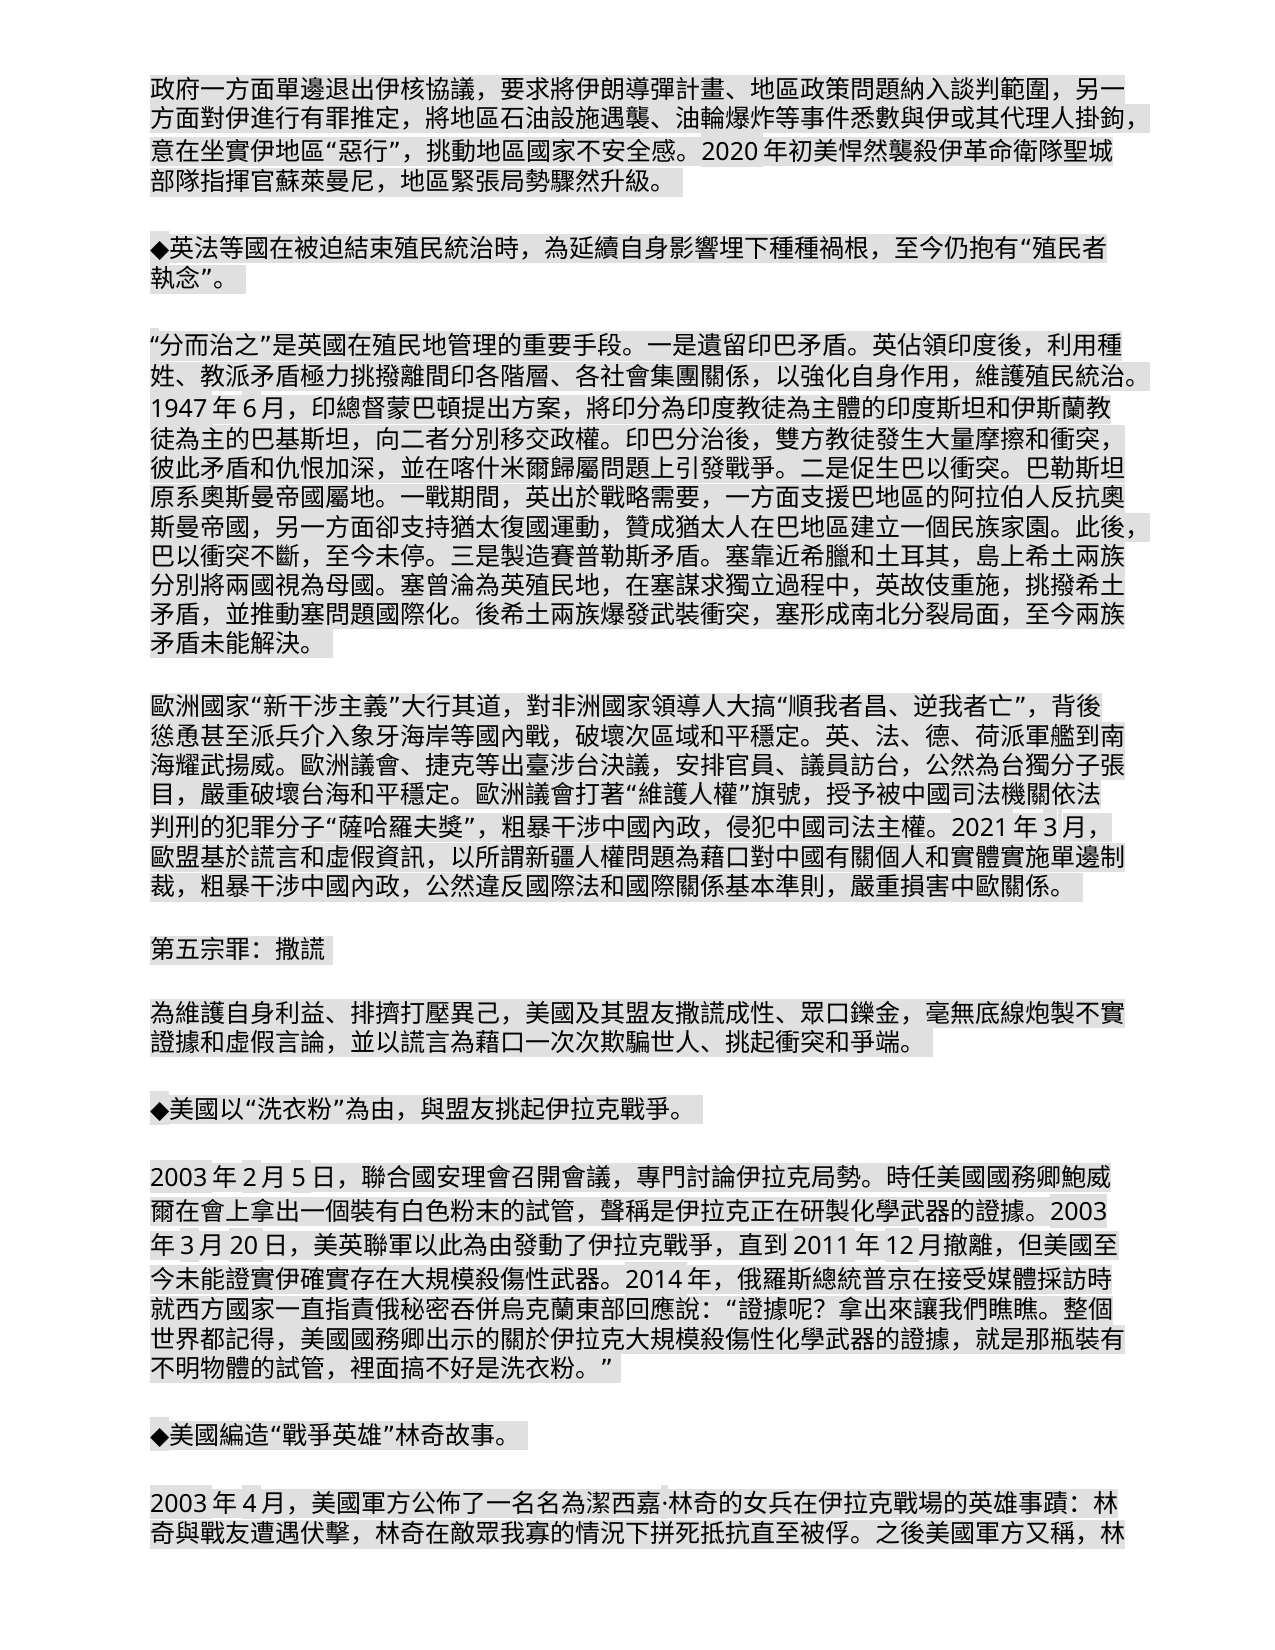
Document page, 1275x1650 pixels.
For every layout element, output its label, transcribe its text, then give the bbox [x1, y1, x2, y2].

text 新華社刊發長文：美國同盟體系“七宗罪” 責任編輯：張菁娟 來源：新華社 2021-08-04 07:52:55 美國同盟體系“七宗罪” 前言 “我們真正的政策，乃是避免與外部世界的任何部分建立永久同盟。”1796年9月，美國首任總統華盛頓在告別演說中這樣告誡美國人。兩個世紀過去，美國卻早已將其“國父”的勸訓拋在腦後。 長期以來，美國同盟體系固守冷戰思維，迷信零和博弈，為一己私利踐踏公理正義、挑起衝突戰禍、實行單邊制裁、收割世界紅利，對以聯合國為核心的國際體系和以國際法為基礎的國際秩序造成嚴重威脅和破壞。美國新政府上臺以來，重新加強對同盟體系的掌控，表面上打著重回多邊主義旗號，實質上是要搞“小圈子”和集團政治，以意識形態站隊、陣營之間選邊來割裂世界，企圖拉幫結夥對中國實施戰略遏制打壓，以集體之名行單邊之實，是不折不扣的偽多邊主義。 美國同盟體系違背歷史潮流，看似耀武揚威、前呼後擁，實則色厲內荏、人心漸失，其暴力、掠奪、侵權、破壞、撒謊、包庇、內訌罪行日益現形，正在一步步墮向“黑幫化”的深淵。特將美國同盟體系“七宗罪”昭告天下，讓霸權主義和強權政治無處遁形，讓和平和正義的陽光照亮世界。 第一宗罪：暴力 自1776年7月4日獨立以來，美國在其240多年歷史中，沒有參與戰爭的時間不足20年。據不完全統計，自1945年二戰結束至2001年，世界上153個地區發生的248次武裝衝突中，由美髮起的為201場，約占81%。其中包括13場海外戰爭，大多有盟國參與。在美國及其盟友的炮火和屠刀下，不計其數的百姓流離失所乃至失去性命，地區國家經濟與社會發展大幅受挫，不少國家至今仍陷於水深火熱之中。 二戰後美國及其盟友發動的戰爭主要包括： ◆朝鮮戰爭。自1950年6月起，美國糾集十幾個國家組成所謂“聯合國軍”武裝干涉朝鮮半島南北雙方之間爆發的內戰。這場戰爭導致300多萬平民死亡，約300萬人成為難民。戰爭期間，美軍在朝鮮北部地方和中國東北部分地區秘密實施細菌戰，以飛機布撒大量帶有鼠疫桿菌、霍亂弧菌、傷寒桿菌等病菌的昆蟲、老鼠、兔子等媒介物，給中朝軍民造成巨大傷害。 ◆越南戰爭。1955至1975年的越南戰爭堪稱二戰後延續時間最長、最殘酷的一場戰爭，造成200萬平民死亡，300多萬難民流離失所。美軍在越投放約2000萬加侖的落葉劑（橙劑），導致40萬越南人死亡、200萬越南人罹患癌症或其他疾病。美軍還在越留下約35萬噸可爆炸的炸彈和地雷，估計仍需300年才能完全清除。 ◆科索沃戰爭。1999年，以美為首的北約軍隊打著“避免人道主義災難”旗號，公然繞過聯合國安理會，對南斯拉夫聯盟共和國進行78天持續轟炸，造成8000多無辜平民傷亡，近100萬人流離失所，200多萬人失去生活來源。北約軍隊大量摧毀南基礎設施，甚至轟炸了中國駐南聯盟大使館。塞爾維亞經濟學家估計，北約對南聯盟進行轟炸造成的經濟損失總額約為296億美元。轟炸造成大量橋樑、公路、鐵路以及25000戶家庭、176處文化古跡、69所學校、19家醫院和20個保健中心受損，150萬兒童無法上學。以美國為首的北約還動用了國際公約禁止的集束炸彈和貧鈾彈，導致當地癌症和白血病發病率激增，嚴重破壞當地乃至全歐生態環境。2000年3月，聯合國駐科索沃維和部隊確認，美軍為摧毀南聯盟的坦克和防禦工事，共發射了31000顆貧鈾彈。在科索沃和梅托希亞地區有100多個投擲點，在塞爾維亞南部北約使用了2噸貧鈾，而在科索沃和梅托希亞則有13噸，共計15噸貧鈾。此外，1999年4月17至18日，北約飛機炸毀了潘切沃的一家化工廠，導致該市上空的致癌物質含量達到正常時期的10600倍。截至2019年5月，366個參與北約軍事行動的義大利士兵患癌症死亡，7500人深受病痛折磨。 ◆阿富汗戰爭。2001年10月，美北約以打擊“基地”組織和塔利班為名入侵阿富汗。20年來，美軍事行動造成10多萬阿平民傷亡，約1100萬人淪為難民。2019年，阿富汗總統阿什拉夫·加尼表示，自2014年以來已經有4.5萬名阿安全部隊士兵被殺。2019年聯合國報告顯示，有3.2萬阿平民死于這場戰爭，而美國布朗大學沃森國際和公共事務研究所稱，抵抗武裝的死亡人數為4.2萬。根據喀布爾大學學者的評估，阿富汗戰爭平均每天造成約6000萬美元經濟損失、約250人傷亡。2020年，國際刑事法院首席檢察官表示，有證據顯示，近百名阿富汗囚犯在審訊過程中遭到折磨、虐待甚至強姦，美軍部隊和美國中央情報局可能因在阿富汗虐囚而犯下戰爭罪行。2020年11月，澳大利亞軍方公佈該國駐阿富汗部隊調查報告，證實澳軍人涉嫌在阿富汗參與殺害囚犯和平民事件。2021年4月14日，美國總統拜登宣佈，不讓恐怖分子在阿富汗獲得安全庇護的任務“早已結束”，所有美國軍隊將在9月11日之前從該國撤離。美軍倉皇撤離阿富汗，留下暴恐猖獗、千瘡百孔的爛攤子。美國《紐約時報》獲取的一份機密情報評估顯示，在國際部隊撤離後的兩至三年內，阿富汗可能會在很大程度上落入塔利班的控制之下。事實上，在美撤軍的短短2個月內，塔利班完全控制區域已翻倍，超過阿富汗政府。 ◆伊拉克戰爭。2003年3月，美國不顧國際社會普遍反對，聯合英國等以莫須有罪名侵入伊拉克，導致約20萬至25萬平民死亡，其中美軍直接致死超過1.6萬人。時至今日，伊仍有約2500萬枚地雷和其他爆炸遺留物需清除。根據公開統計，在伊拉克境內爆炸的貧鈾彈累計超過3400噸，平均每平方公里有將近8公斤鈾化合物遺存。2008年，聯合國大會就禁止在平民區使用貧鈾彈進行表決，有141個國家支持，美國、英國、法國和以色列投了反對票。此外，美軍、英軍還嚴重違反國際人道主義原則，製造多起虐待戰俘事件。美國哥倫比亞廣播公司曾公佈的一組照片顯示，伊戰結束後，美軍憲兵曾殘酷虐待伊拉克戰俘，如勒令他們全身赤裸進行人體堆疊，或將戰俘蒙上頭後手上連通電線站在箱子上。2019年11月，伊拉克歷史控訴調查組（IHAT）和“諾斯莫爾行動”調查人員透露，相關調查於2017年被英政府叫停，英政府和軍隊掩蓋了士兵在阿富汗與伊拉克殺害平民的戰爭罪可信證據。 美國和其盟友發動的多次侵略戰爭，給受害國造成大量平民傷亡和財產損失，帶來一系列社會問題。2021年3月，美國反戰組織“粉色代碼”發佈報告表示，過去20年，美國及其盟國持續不斷轟炸他國，平均每天投下40多枚炸彈和導彈。2001年以來，美國及其盟國在他國共投下32.6萬枚炸彈和導彈，集中在中東等地區，伊拉克、利比亞、敘利亞、阿富汗和葉門是受襲最嚴重的國家。 ◆美國不斷向其盟友輸送武器，導致地區戰亂不斷。 2017年後，美國把加大對盟國出售先進武器裝備作為控制和鞏固同盟關係的重要手段，時任總統特朗普頻頻通過與各國領導人的會晤推銷美制武器。此外，美國防務承包商可以直接向外國政府出售軍用無人機，而無需經過美國國防部的審批。2018年美國的武器出口額為1923億美元，較上一年度增加13%。2020年，美國軍售占全球軍售比重超過85%，其中近一半流向中東。2021年3月，瑞典斯德哥爾摩國際和平研究所證實，美國一直是世界上最大的武器出口國，美國近5年的出口量占全球武器出口總量的三分之一以上。中東國家軍購規模占世界總額的三分之一，其中近七成來自美、英、法，美超過一半的軍售銷往中東。 ◆美國盟友長期參與美海外軍事行動，共謀實施暴力。 澳大利亞是唯一參與美國二戰以來所有主要海外軍事行動的盟友，包括朝鮮戰爭、越南戰爭、科索沃戰爭、伊拉克戰爭、阿富汗戰爭、敘利亞戰爭等。2020年11月，澳國防軍公佈調查報告，證實澳軍士兵涉嫌虐殺39名阿富汗平民，其中包括兒童，引發國際社會震動和輿論廣泛批評。近期，澳內政部秘書長佩蘇略針對中美在臺灣問題上的緊張局勢揚言稱，自由國家再次聽到“戰鼓敲響”，蓄意煽動對立，渲染戰爭威脅。 美國在中東設有多個軍事基地，超過7萬美軍在該地區長期駐紮，並部署航母戰鬥群、隱形戰機、戰略核潛艇等先進軍事裝備，不時派遠端戰略轟炸機巡航，長期派航母在中東海域遊弋，耀武揚威，時刻保持對該地區的戰略威懾。美打著反恐旗號，使用武力干涉他國內政，甚至暴力推翻主權國家合法政府。美出動無人機定點清除伊朗伊斯蘭革命衛隊“聖城旅”指揮官蘇萊曼尼；近年來伊朗數名核科學家被刺殺，背後都有美以共謀的影子；美縱容以色列對敘利亞、黎巴嫩等國發動空襲，嚴重侵犯有關國家主權；美默許土耳其入侵敘利亞，對土借反恐之名打擊敘境內庫爾德武裝、入侵敘北部地方聽之任之。利比亞戰爭中，美、英、法、加拿大等國以執行聯合國安理會禁飛決議為由聯合實行武力干涉，實際目的是支援利反對派推翻卡紮菲政權。2001年發動所謂“反恐戰爭”至今，美及其盟友在地區至少造成48萬人死亡，其中大半是無辜平民。 ◆美國槍支暴力問題叢生。 2021年4月3日《紐約時報》報導，自1975年以來已有超過150萬美國人死於與槍支相關的自殺、謀殺與意外，超過美自內戰以來所有戰爭導致死亡人數之和。美“槍支暴力檔案室”發佈的資料顯示，2020年美共有超過4萬人死於槍擊，創下歷史最高記錄；全美共發生592起大規模槍擊事件，平均每天超過1.6起。2021年6月14日《華盛頓郵報》報導，僅2021年1月至5月，美已有8100多人死於槍擊事件，每天約有54人，這比前6年同期平均死亡人數多出14人。 與此同時，美槍支氾濫，控槍措施停滯不前。美兩黨在槍支管控上分歧嚴重，控槍法案難以在國會通過，1994年以來基本上沒有通過有任何實際意義的控槍法案。 ◆美國及其盟國國內員警暴力等事件不止，暴力執法造成大量傷亡。 法國“黃馬甲”運動期間，員警過度使用化學噴霧、催淚瓦斯、橡皮子彈等鎮暴手段。近期英北愛爾蘭等地示威活動中，員警暴力執法也造成多起受傷流血事件，激起民憤。 2021年2月26日，在聯合國人權理事會第46屆會議期間，多位聯合國人權問題特別報告員以及專家發表聯合聲明，呼籲美國政府採取廣泛的改革措施，制止員警暴力行為，並大力解決系統性種族主義和種族歧視問題。特別機制專家對美法律和政策允許執法人員在“合理”情況下使用致命武力表示關切，敦促美解決日益嚴重的警務“軍事化”問題。4月21日，聯合國人權高專巴切萊特就佛洛德案表示，對侵犯人權的執法官員有罪不罰現象必須終止；必須採取有力措施，防止發生更多任意殺戮行為。 第二宗罪：掠奪 西方國家的發達史，一定程度上是一個少數人在全世界對絕大多數人剝削掠奪的歷史。美國同盟體系仰仗軍事武力、經濟地位和制裁大棒，威逼利誘他國放棄正當權益、任其宰割，以赤裸裸方式實現對資源和財富的掠奪。 ◆美國及其盟友通過戰爭等手段掠奪海灣國家石油、糧食等資源。 2003年3月20日，美英聯軍在未經聯合國安理會授權的情況下向伊拉克發起軍事行動。美提出一系列開戰理由，包括薩達姆政府嚴重侵犯人權、伊拉克可能擁有核武器或其他大規模殺傷性武器等。2021年4月，美副總統哈裡斯在參加有關就業和基建政策活動時，親口承認“數年來和數代人以來的戰爭是為了爭奪石油而打響的”。2003年發動伊戰前夕，時任英外交大臣斯特勞證實，增進英和全球能源供應安全是英戰略利益所在。2016年7月，曾參與對伊戰爭決策的英前副首相普萊斯考特發表文章稱，自20世紀50年代起，確保以優惠條件獲得波斯灣石油產品一直是英利益所在。伊拉克前副總理塔里克·阿齊茲曾表示，針對伊拉克的威脅純粹是為了石油，美國的政策就是要奪走海灣國家的石油。英國BBC報導，布希政府在“9·11”之前就制定了控制伊拉克石油計畫的檔。英國智庫新經濟基金會前任政策主管希姆斯稱，過去的一個世紀，美國和英國在尋求控制超過它們份額的石油儲備時在全球各地留下了衝突、社會動盪和環境破壞的惡果。 2021年3月20日，敘利亞石油和礦產資源部長巴薩姆·圖馬在接受敘國家電視臺採訪時稱，美國及其盟友如同海盜一般，覬覦著敘的石油財富。美國目前控制著敘東北部90%的原油資源，美軍及其盟友對當地的佔領，導致該國石油產業的總損失超過920億美元。俄羅斯國防部長紹伊古訪問義大利時曾指出，美國正通過掠奪屬於敘利亞人民的石油資源來養肥本國石油生產商和軍火商。俄羅斯專家伊戈爾·尤什科夫表示，美國之所以不願從敘北部撤離就是為掠奪敘石油資源。他們利用武裝部隊保衛石油走私，並報復任何阻止走私的行動。 以美國為首的聯軍還多次走私、燒毀敘利亞小麥。2020年5月，美軍在敘東北地區哈塞克省南部的沙達迪村莊用阿帕奇武裝直升機投放燃燒彈，將當地小麥作物化成灰燼，造成14名敘普通民眾死亡，損失近5000萬美元。 據敘利亞阿拉伯通訊社2021年6月9日的報導，有20輛美軍佔領部隊的卡車在敘利亞滿載著偷來的小麥向伊拉克北部行進，美軍佔領部隊與敘利亞當地民兵組織勾結，每天都在竊取和掠奪敘利亞的石油和糧食，隨後銷售換取資金。6月16日，該通訊社報導，美軍佔領部隊又從敘利亞偷竊小麥，以美國為首的聯軍還在敘利亞代爾祖爾省東部綁架多名平民。 敘利亞曾經是糧食出口國，連年戰亂讓它如今面臨“糧荒”，需要進口才能滿足內需。 ◆美國推行美元霸權，不斷通過非常規貨幣政策掠奪其他國家資產。 1944年7月，佈雷頓森林體系成立，美元成為國際貨幣，美成為世界貨幣霸主。1971年8月美元與黃金脫鉤，但其後美通過OPEC綁定石油美元，維持美元霸權地位。長期以來，美根據自己的經濟週期，在“開閘放水”和“關閘斷流”間反復切換，持續推高並引爆新興市場和發展中國家金融風險，在美元大進大出過程中洗劫各國外匯儲備，掠奪優質資產，攫取巨額利潤，剪全世界的“羊毛”。新冠疫情暴發以來，為挽救美經濟和股市，美聯儲開啟無限量化寬鬆，進入大舉購債模式，短短幾月內資產負債表擴張了65%，總額最高達到7.22萬億美元，基礎貨幣一下子多冒出來3萬億美元。這些增發的大量美元流動到世界各地，給全球經濟金融市場帶來巨大衝擊，造成大宗初級商品甚至糧食價格大幅上漲，導致其他國家特別是發展中國家經濟被迫承受疫情後二次打擊、更加脆弱不堪。 歐元誕生後，在世界貿易結算中比重不斷上升，不時遭美打壓。美還把控全球美元結算清算體系，並利用該體系阻斷被美制裁的國家、企業、個人進行國際結算清算，對被制裁者進行致命打擊。目前，美仍依靠美元在儲備貨幣和全球結算清算體系中享有霸權地位。 ◆美國及其盟友軍事化掠奪導致非洲難民數量激增，並通過礦產資源開發侵佔非洲利益。 2018年6月18日，伊朗學者娜紮甯·阿爾馬尼安在西班牙電子報刊《公眾報》撰文《“阿奎裡厄斯”號難民船和對非洲掠奪軍事化的五個證明》的文章稱，自1991年（蘇聯解體）以來，美國領導的多場戰爭迫使近5600萬人不得不離開他們在中東和非洲的家園，目前的難民潮與北約對非洲進行的新軍事化掠奪直接相關。美國大西洋理事會的非洲問題分析師彼得·法姆認為，佔有非洲儲量豐富的油氣資源和其他戰略資源，並確保不讓有利害關係的協力廠商，如中國、印度、日本、俄羅斯等，對非洲資源獲得壟斷或優惠待遇，是北約實施非洲軍事化的目標之一。2021年9月，坦尚尼亞《每日新聞》報專欄作家尼奧卡發表題為《誰在坐享我們的礦產資源？》的文章，談及歷史上西方帝國主義國家對非洲資源的大肆掠奪，而這種現象至今仍在繼續。納米比亞前總統努喬馬認為，非洲完全不可能過濾掉礦業領域中的帝國主義因素，因為這個領域一直由西方國家掌控。 ◆英國佔有大量海外領地，維繫非法殖民政府。 英國自16世紀起不斷侵佔海外殖民地，至20世紀20年代達到高峰，當時英擁有世界上超過四分之一的土地，號稱“日不落”帝國。英國學者指出，“英國強大的時候領土增加了111倍，它從殖民地收集的文物也增加了100倍”。目前，英仍有14塊遠離本土的海外領地，總面積173萬平方公里、總人口26萬。其中，英拒不歸還查戈斯群島引發較大爭議。查島位於印度洋，是模里西斯原有領土，1810年被英佔領。1965年，作為毛獲得獨立的附加條件，查島從毛領土分離出去成為“英屬印度洋領地”，英“承諾”適時將查島歸還毛政府。但之後英不僅未予歸還，還用盡各種非人道手段驅逐群島上數以千計的原住民，支持美在島上興建軍事基地。2019年2月，國際法院作出諮詢意見，明確指出英佔據查島是非法行為，英有義務儘快終止對查島行政管轄。5月，聯大以116票贊成、6票反對通過確認英對查島統治是非法行為，並要求英在6個月內將查島歸還給模里西斯的決議。但英迄今未履行該決議，公然踐踏國際法治。毛總理賈格納特指責稱，英不能一邊宣稱自己是國際法衛士，一邊維繫一個非法的殖民政府。 ◆法國長期通過“殖民遺產”，控制非洲國家的經濟命脈。 當歐元誕生、法國法郎被廢除時，非洲法郎轉而和歐元以固定比例掛鉤。每次法國經濟下滑，非洲法郎區國家都會連帶遭殃。非洲法郎發行權不在次區域貨幣聯盟成員國手中，無法靈活調控本幣幣值，抑制了西非、中非國家的出口競爭力。由於大多數外匯掌握在法國人手裡，非洲法郎區國家對外貿易也受到法國的種種限制。2017年，在貝南爆發了公開焚燒西非法郎的抗議活動。馬里、塞內加爾等國也發生了抵制非洲法郎的遊行。 第三宗罪：侵權 美國同盟體系玩弄國際規則，對國際法合則用、不合則棄，以強權挑戰公理，歪曲國際法粉飾惡行，只為謀取一己私利。 ◆美國拒絕參與或退出國際公約、組織。 過去一段時間，美國在國際上奉行“本國優先”，大搞毀約退群，嚴重損害了多邊主義，削弱了以聯合國為核心的國際體系。包括：拒絕批准承認工人享有結社權利的1948年《結社自由和組織權利保護公約》；拒絕簽署謀求和平解決朝鮮問題和印支問題的1954年日內瓦協議；拒絕批准1979年《消除對婦女一切形式歧視公約》；拒絕簽署美曾主張且經大多數國家同意的1982年《聯合國海洋法公約》；1984年，以聯合國教科文組織“過於政治化”為由，第一次退出該組織；是世界上唯一沒有批准1989年聯合國大會通過的《聯合國兒童權利公約》的國家；拒絕批准1997年《京都議定書》；未批准1998年國際刑事法院《羅馬規約》；2001年，獨家拒絕達成《禁止生化武器公約》旨在建立核查機制的公約議定書，並阻擋至今；2017年1月，以“跨太平洋夥伴關係協定（TPP）”會摧毀美製造業為由退出TPP；2017年6月，身為全球溫室氣體排放大國，宣稱《巴黎協定》使美處於不利位置，決定退出該協定並重啟化石燃料開採計畫；2017年10月，以聯合國教科文組織內部亟待改革等為由，第二次退出該組織；2017年12月，因《移民問題全球契約》與美政府現行難民政策和特朗普移民原則不符，宣佈退出該協議；2018年5月，認為伊核問題全面協議是“一個巨大的謊言”“史上最吃虧的協議”“存在災難性缺陷”，宣佈退出該協議；2018年6月，稱聯合國人權理事會對以色列“存在偏見”及“無法有效保護人權”，宣佈退出該組織；作為對巴勒斯坦因美國搬遷駐以色列大使館至耶路撒冷一事將美告上國際法院的回應，美宣佈退出涉及國際法院管轄問題的《維也納外交關係公約關於強制解決爭端之任擇議定書》；2019年8月，宣佈《中導條約》失效，並立即著手研發此前受限的陸基常規中程導彈；2020年4月，停止資助世衛組織，並於7月宣佈退出該組織（2021年初拜登上臺後宣佈重返）；2020年5月，美決定退出《開放天空條約》，同年11月宣佈正式退出該條約。 ◆美國及其盟友在海外軍事戰爭中大肆侵犯人權。 2020年12月30日，聯合國人權理事會雇傭軍問題工作組發表聲明，稱時任美國總統特朗普宣佈赦免在伊拉克犯下戰爭罪的4名黑水公司雇員違反美承擔的國際法義務，呼籲《日內瓦公約》所有締約國共同譴責美上述行為。12月23日，人權高專辦發言人發表聲明，對特朗普赦免有關人員深表關切，稱此舉將助長有罪不罰現象，鼓勵其他人今後犯同樣罪行。2021年4月12日，聯合國人權高專巴切萊特發表聲明，對英國議會正在審議的“海外行動（現役和退伍軍人）法案”可能包庇那些實施酷刑等嚴重罪行的英海外軍人表示關切，指出該法案顯著降低了追究嚴重侵犯人權的海外軍人責任的可能性。2020年10月5日，10位人權理事會特別機制專家也曾對該法案表示關切，稱該法案使在海外服役的士兵免受非法殺害和酷刑指控，違反了人權法、國際刑法和國際人道法。2021年4月14日，人權理事會單邊強制措施對人權負面影響問題特別報告員等發表聯合聲明，批評美國名為“正義的獎賞”的反恐獎賞計畫侵犯人權，表示許多美認定的涉恐人員無法獲得正當司法程式。美國通過懸賞嫌疑人員資訊，鼓勵其他人侵犯這些人的人權。 ◆美國多年來對多國實施長臂管轄和單邊制裁。 美國長期依據美337條款、《反海外腐敗法》《湯瑪斯法》等國內法，肆意對其他國家和企業實施長臂管轄，發起單方面制裁。截至目前，美已對世界上近40個國家實施過經濟制裁，並獲得巨額收益，全球近一半人口受其影響。從2009年至2017年，美僅從歐洲就通過長臂管轄獲得1900億美元收益，並獲取大量企業資料，阿爾斯通等企業受制裁後被美企收購。 2015年到2019年間，美國政府對委內瑞拉採取了350多項單邊強迫性措施。聯合國人權高專巴切萊特表示，美國對委內瑞拉實施的新一輪單邊制裁，措施涉及面十分廣泛，導致委內瑞拉主要貨物已經嚴重短缺，可能會嚴重侵犯該國人民的人權。 2018年，土耳其以涉嫌參與“居倫運動”和間諜罪為名逮捕美國牧師並判處有期徒刑。美國在外交管道溝通無果的情況下，單方面宣佈對土耳其輸美鋁製品加征關稅。在美國的經濟制裁下，2018年8月土耳其貨幣里拉暴跌18%，土匯市陷入混亂。 2019年，美商務部工業與安全局對華為所有子公司實施禁供。2019年6月至今，美陸續將中國200多家企業列入制裁名單。 2020年4月，聯合國7名人權專家呼籲美國解除對古巴的經濟和金融制裁，稱制裁阻礙了人道機構説明該國衛生系統抗擊新冠疫情，美國對古巴的禁運和對其他國家的制裁嚴重破壞了國際社會為遏制新冠大流行、治療病患和挽救生命開展的合作。 美迄已對伊朗實施了1600余項單邊制裁，涵蓋石油、金融、航運、汽車等伊國民經濟各個領域。儘管美一再宣稱對伊制裁不包括人道主義領域，但伊在制裁影響下長期無法通過正常管道採購藥品等物資，造成伊國內缺醫少藥的人道主義困境。特朗普政府對伊採取“極限施壓”政策，以“長臂管轄”阻嚇全世界與伊開展正當合理的經貿往來，中國多個實體和個人因此受美制裁。伊總統稱，僅特政府退出伊核全面協議後恢復、新增的制裁就使伊蒙受2000多億美元經濟損失。新冠肺炎疫情暴發後，美阻止國際貨幣基金組織向伊發放抗疫貸款，亦不允許韓國、日本等盟國解凍伊海外資金，導致伊購買醫療物資和新冠疫苗求告無門。美還對敘利亞、葉門等深陷戰亂的國家揮舞制裁大棒，進一步衝擊其脆弱經濟社會基礎，釀成了比戰爭更嚴重的人道主義災難。 2021年3月，聯合國人權高專辦發表專家報告，批評美長期依據國內法對其他國家施加制裁，侵犯了中國、古巴、海地、伊朗、尼加拉瓜、俄羅斯、敘利亞、委內瑞拉、辛巴威等國人權。 美國還阻撓國際司法機構正常工作。2020年3月，國際刑事法院批准對美軍事和情報人員在阿富汗所涉戰爭罪和危害人類罪展開調查，受到美同盟體系極力阻撓。6月，特朗普宣佈將對參與有關調查人員實施經濟制裁和入境限制。9月，蓬佩奧宣佈制裁國際刑事法院首席檢察官本蘇達和管轄、互補與合作部門負責人莫喬喬科。國際刑事法院指出，美制裁對該院和《羅馬規約》下國際刑事司法系統、法治構成嚴重衝擊，美方“又一次試圖干涉國際刑事法院的司法獨立性”。 ◆“五眼聯盟”國家對他國及本國民眾實施大規模監控。 “五眼聯盟”國家長期實施大規模網路竊密、監控和攻擊活動，並要求科技公司在加密應用程式中“開後門”。美在網路竊聽監控方面投入大量資金和人力資源，2018年美情報總經費高達805億美元。2013年10月德國政府稱，默克爾總理行動電話可能遭到美情報機構監聽。2015年“維琪揭密”網站爆料，美國家安全局曾對法國總統希拉克、薩科齊、奧朗德實施監聽。2021年5月，媒體曝出美國監聽歐洲盟國醜聞，美國國家安全局2012至2014年間利用丹麥的資訊電纜，監聽德國、法國、挪威、瑞典等國政要短信和電話通話內容。 同時，美動用網路手段，對全球普通民眾進行大規模監聽監控。2013年6月，美國安局前雇員斯諾登披露“棱鏡”專案機密檔顯示：美每天收集全球各地近50億條行動電話記錄；秘密侵入雅虎、穀歌在各國資料中心之間主要通信網路，竊取數以億計的使用者資訊，肆意追蹤民眾的私人關係與社會活動；多年來一直監控手機應用程式，抓取個人資料等。“棱鏡計畫”曝光引發民眾強烈反應，多國輿論對美國監控全球網路表示強烈質疑和不滿。此外，從20世紀70年代開始，美情報部門一直操控著總部設在瑞士的加密設備供應商克裡普托公司，一邊向外國政府和企業出售加密機賺取巨額利潤，一邊通過解碼該公司加密技術竊取超過120個國家的機密資訊。 ◆聯合國人權理事會多次發表聲明，對美多種侵犯人權行為表示關切。 2020年12月29日，人權理事會單邊強制措施對人權負面影響問題特別報告員發表聲明，稱美國《凱撒敘利亞平民保護法》阻礙敘重建民用設施，導致敘本已十分嚴峻的人道主義局勢雪上加霜。該法壓制敘人民的住房權、健康權、適足標準生活權和發展權。美阻礙敘重建醫院，將威脅敘全體人民的生命權。 2021年2月23日，人權理事會酷刑問題特別報告員等16名特別機制專家發表聯合聲明，呼籲美關閉關塔那摩拘留中心並向被拘押者提供補償，要求美政府在審議關閉關塔那摩拘留中心時，妥善處理對現有40名被拘押者侵犯人權的行為，包括酷刑和虐待行為。美政府應確保那些遭受強迫失蹤、任意拘留、酷刑、基本權利被剝奪的人獲得賠償，並以獨立、公正方式調查、起訴相關秘密拘留、不公正審判等指控。 3月2日，人權理事會當代形式種族主義和種族歧視問題特別報告員等多名特別機制專家對美國南部路易斯安那州環境污染問題表示嚴重關切，稱在該地區開發石化設施不僅嚴重污染周圍的水和空氣，而且導致居民健康問題，環境種族主義嚴重威脅非洲裔美國人包括生命權、健康權、適足住房權和文化權在內的各項人權，美聯邦環境法規未能保障非洲裔美國人合法權利。 3月4日，人權理事會單邊強制措施對人權負面影響問題特別報告員發表聲明，表示美政府以宣佈國家緊急狀態為由，實施單邊強制措施，嚴重侵犯人權，《公民權利和政治權利國際公約》僅允許國家在面臨生存威脅的緊急狀態時中止對部分權利的保護，但美緊急狀態經常違反上述原則。敦促美不得以長期國家緊急狀態為由對別國實施單邊強制措施。 ◆美國“骨肉分離”移民政策強迫兒童和父母分離，嚴重危及移民的生命權、尊嚴和自由權等多項人權。 美國臭名昭著的“骨肉分離”移民政策即為美司法部推出的對非法入境者“零容忍”政策。2018年4月，美邊境執法人員為遏制非法入境者數量，任何非法入境者將受到“關押、審判、遣返”，其未成年子女將另行安置，導致不到兩個月內近2000名未成年人和父母分離。媒體披露移民兒童被關押在“大型籠子”裡的畫面和哭喊尋找父母的錄音，稱被分離兒童可能面臨暴力執法，臨時安置點破舊簡陋，兒童身心健康狀況堪憂。 美倒行逆施引發國際社會強烈譴責。墨西哥外長公開批評有關政策“殘忍”、“不人道”。薩爾瓦多政府呼籲美國政府將未成年人保護置於移民問題之上，不能以侵犯人權的方式粗暴解決移民問題。瓜地馬拉政府發表聲明，呼籲美方重新考慮有關移民政策，切實保障危移民的基本人權。洪都拉斯外交部表示，把兒童強行和父母分開，將導致他們在異國他鄉獨自面對司法程式，這是不人道的做法。2018年6月，聯合國人權理事會發佈聲明稱，美有關政策違反國際人權標準，堪比“酷刑”。聯合國秘書長發表聲明表示，難民和移民應得到有尊嚴的對待，對難民和移民的處理應符合國際法。聯合國人權高專侯賽因指出，“骨肉分離”將對移民子女造成不可逆的終生影響，極其不道德。 迫于壓力，美時任總統特朗普2018年6月簽署行政令叫停“骨肉分離”政策，但繼續實施“零容忍”政策，將非法移民與其未成年子女一併收押。然而，2019年11月，聯合國發佈後續調查報告顯示，美仍關押超過10萬非法移民兒童，侵害兒童權益情況頻仍。2021年6月，美國土安全部公佈資料顯示，拜登政府迄今僅促成7名兒童與父母團圓，目前仍有2127名兒童未能與父母團聚，美對移民生命權、尊嚴和自由權等多項人權的侵犯仍未停止。 ◆因懷疑藏匿斯諾登，美國協調迫降玻利維亞總統專機。 2013年7月2日，美國懷疑玻利維亞總統莫拉萊斯藏匿斯諾登，協調義大利、法國、西班牙和葡萄牙四國禁止玻利維亞總統專機進入本國領空，導致專機迫降在奧地利首都維也納，並遭強行檢查，直到確認沒有斯諾登的蹤跡才放行。玻利維亞國防部長薩阿韋德拉稱，美國政府是玻利維亞總統莫拉萊斯藏匿斯諾登這一謠言的幕後黑手，謠言是美國政府製造的。他強調，玻利維亞的航空旅行權利受到了侵犯，“這是一種暴行，違反了國際航空運輸公約和協定。”厄瓜多爾外交部長認為這是一個巨大的冒犯，他將呼籲南美聯盟與外交部長舉行一次特別峰會，討論這個問題。古巴外交部發表聲明譴責這一事件，認為這一毫無根據和武斷的行為，冒犯了整個拉丁美洲和加勒比地區。 ◆美國及其盟友以人道主義之名行對外干涉之實，自身人權狀況卻每況愈下。 國際勞工組織（ILO）國際勞工公約和建議書實施專家委員會（CEACR）分別於2012年、2013年、2014年、2016年、2019年、2020年接連就美國使用童工問題發表評論，多次對美大量18歲以下農場童工遭遇嚴重工傷事故表示關切。2014年，國際勞工標準實施委員會（CAS）將美違反ILO第182號公約的案件列為重點國別案件之一。美丹佛大學網站披露，目前在美至少有50余萬人生活在現代奴隸制下，被強迫勞動。美強迫勞動現象無處不在，在家政、農業種植、旅遊銷售、餐飲行業、醫療和美容服務等23個行業或領域販賣勞動力現象尤為突出。CEACR在2017年就美履行第105號公約指出，美應在聯邦層面出臺必要措施，減少刑事司法體系中種族不平等現象。 據統計，德國2020年極右翼犯罪高達2.3萬起，其中反猶罪行增長近16%。歐盟兩性薪酬差距高達21%，三分之一女性曾在15歲後遭受過身體暴力或性暴力。歐盟在難民安置問題上推諉扯皮，為了自身利益絲毫不顧難民人權，希臘難民營大火至今仍讓人心有餘悸。歐盟邊防機構拒絕難民船隻登岸，甚至把難民“推回大海”，令人髮指。 第四宗罪：破壞 長期以來，美國及其盟國熱衷顛覆別國政權，培植地區代理人，刻意製造對抗，只破不立，枉顧國際法和國際規則，肆意侵犯他國權益，成為地區穩定的最大破壞者。 ◆美國夥同盟友大搞“顏色革命”，干涉他國內政。 美波士頓學院副教授奧羅克在《隱蔽的政權更迭：美國的秘密冷戰》一書中寫道：僅在1947年至1989年的42年間，美實施了64次隱蔽的政權更迭行動和6次公開行動。冷戰結束後，美更加肆無忌憚地推行干涉主義，頻繁輸入“顏色革命”，包括：2003年底，以議會選舉計票“舞弊”為由，逼迫格魯吉亞總統謝瓦爾德納澤辭職，扶持反對派薩卡什維利當選總統，即“玫瑰革命”；2004年10月，炮製烏克蘭大選“舞弊”醜聞，煽動烏青年上街遊行，扶持尤先科在重新選舉中當選總統，即“橙色革命”；2005年3月，煽動吉爾吉斯斯坦反對派抗議議會選舉結果，最終演變成騷亂，總統阿卡耶夫被迫逃亡並宣佈辭職，即“鬱金香革命”。過去10年間，美國入侵了20多個國家或策動了有關國家政權更迭，並多次介入與操作中東歐、中亞以及西亞北非一些國家的“顏色革命”。2020年10月20日，俄聯邦對外情報局局長納裡什金表示，美國正在計畫準備在莫爾達瓦掀起“顏色革命”。2021年2月18日，俄羅斯總統新聞秘書佩斯科夫表示，歐洲人權法院要求俄當局立即釋放反對派政治家納瓦利內的裁決失之偏頗，讓人產生諸多疑問。俄司法部長崔琴科表示，歐洲人權法院的決定無法律依據，是干涉俄國內訴訟事務的重大企圖。2021年4月，英國《晨星報》文章解密外交檔顯示，美國和英國為獲得金屬鋰資源參與策劃了玻利維亞的軍事政變。在玻利維亞爭取社會主義運動党總統莫拉萊斯被迫辭職後，英國駐玻大使館支持了玻新政權，政變後發生了致命的暴力事件，受到了人權組織的譴責。 ◆美國及其盟友在中東等地區留下無法收拾的爛攤子。 美國及其盟友頻繁在中東製造亂局，嚴重削弱了地區國家實力，導致“基地”組織、“伊斯蘭國”坐大，地區陷入難以消弭的安全和治理赤字。美、英、澳大利亞等聯軍士兵在中東橫行霸道，虐囚、姦淫、擄掠、濫殺平民的暴行屢見不鮮，其暴戾殘忍程度毫不亞于恐怖分子。 美在中東慣於拉一派打一派，刻意製造地區矛盾，分化中東國家，自己則大搞“離岸平衡”。近年來美在海灣高調渲染“伊朗威脅”和教派對立，逼迫地區國家選邊站隊。特朗普政府一方面單邊退出伊核協議，要求將伊朗導彈計畫、地區政策問題納入談判範圍，另一方面對伊進行有罪推定，將地區石油設施遇襲、油輪爆炸等事件悉數與伊或其代理人掛鉤，意在坐實伊地區“惡行”，挑動地區國家不安全感。2020年初美悍然襲殺伊革命衛隊聖城部隊指揮官蘇萊曼尼，地區緊張局勢驟然升級。 ◆英法等國在被迫結束殖民統治時，為延續自身影響埋下種種禍根，至今仍抱有“殖民者執念”。 “分而治之”是英國在殖民地管理的重要手段。一是遺留印巴矛盾。英佔領印度後，利用種姓、教派矛盾極力挑撥離間印各階層、各社會集團關係，以強化自身作用，維護殖民統治。1947年6月，印總督蒙巴頓提出方案，將印分為印度教徒為主體的印度斯坦和伊斯蘭教徒為主的巴基斯坦，向二者分別移交政權。印巴分治後，雙方教徒發生大量摩擦和衝突，彼此矛盾和仇恨加深，並在喀什米爾歸屬問題上引發戰爭。二是促生巴以衝突。巴勒斯坦原系奧斯曼帝國屬地。一戰期間，英出於戰略需要，一方面支援巴地區的阿拉伯人反抗奧斯曼帝國，另一方面卻支持猶太復國運動，贊成猶太人在巴地區建立一個民族家園。此後，巴以衝突不斷，至今未停。三是製造賽普勒斯矛盾。塞靠近希臘和土耳其，島上希土兩族分別將兩國視為母國。塞曾淪為英殖民地，在塞謀求獨立過程中，英故伎重施，挑撥希土矛盾，並推動塞問題國際化。後希土兩族爆發武裝衝突，塞形成南北分裂局面，至今兩族矛盾未能解決。 歐洲國家“新干涉主義”大行其道，對非洲國家領導人大搞“順我者昌、逆我者亡”，背後慫恿甚至派兵介入象牙海岸等國內戰，破壞次區域和平穩定。英、法、德、荷派軍艦到南海耀武揚威。歐洲議會、捷克等出臺涉台決議，安排官員、議員訪台，公然為台獨分子張目，嚴重破壞台海和平穩定。歐洲議會打著“維護人權”旗號，授予被中國司法機關依法判刑的犯罪分子“薩哈羅夫獎”，粗暴干涉中國內政，侵犯中國司法主權。2021年3月，歐盟基於謊言和虛假資訊，以所謂新疆人權問題為藉口對中國有關個人和實體實施單邊制裁，粗暴干涉中國內政，公然違反國際法和國際關係基本準則，嚴重損害中歐關係。 第五宗罪：撒謊 為維護自身利益、排擠打壓異己，美國及其盟友撒謊成性、眾口鑠金，毫無底線炮製不實證據和虛假言論，並以謊言為藉口一次次欺騙世人、挑起衝突和爭端。 ◆美國以“洗衣粉”為由，與盟友挑起伊拉克戰爭。 2003年2月5日，聯合國安理會召開會議，專門討論伊拉克局勢。時任美國國務卿鮑威爾在會上拿出一個裝有白色粉末的試管，聲稱是伊拉克正在研製化學武器的證據。2003年3月20日，美英聯軍以此為由發動了伊拉克戰爭，直到2011年12月撤離，但美國至今未能證實伊確實存在大規模殺傷性武器。2014年，俄羅斯總統普京在接受媒體採訪時就西方國家一直指責俄秘密吞併烏克蘭東部回應說：“證據呢？拿出來讓我們瞧瞧。整個世界都記得，美國國務卿出示的關於伊拉克大規模殺傷性化學武器的證據，就是那瓶裝有不明物體的試管，裡面搞不好是洗衣粉。” ◆美國編造“戰爭英雄”林奇故事。 2003年4月，美國軍方公佈了一名名為潔西嘉·林奇的女兵在伊拉克戰場的英雄事蹟：林奇與戰友遭遇伏擊，林奇在敵眾我寡的情況下拼死抵抗直至被俘。之後美國軍方又稱，林奇被俘後遭受了強暴和虐待。消息一出，美國上下群情激憤。美國立即派出特種部隊前去營救林奇並很快將其救出。CNN全程拍攝了這場行動，並在幾天後公佈了營救行動畫面。通過這場行動，美軍的士氣得到極大的提振，美國民眾的愛國熱情瞬間被點燃，林奇的事蹟也被拍為電影。 然而實際上，林奇在戰爭中一槍未開。遭遇伏擊後，林奇與戰友乘坐的軍車被擊中而撞上另外一輛車，導致林奇受重傷。伊拉克醫護人員救了林奇，並主動聯繫美軍希望他們接走林奇。而美國軍方拒絕了他們的請求。根據醫院醫生回憶，醫院領導提前告知了他們美方的計畫，美軍“表演”了救走林奇。 2007年4月，林奇在美眾議院聽證會上陳述了事情的真相。林奇稱，其身受重傷被俘，受到伊醫護人員善待和良好的治療，美國防部是在利用其拍攝虛假的英雄宣傳紀錄片。 ◆以美國為首的北約利用種族滅絕謊言悍然發動科索沃戰爭。 1999年3月24日，以美國為首的北約向南斯拉夫發起空襲，為期78天的科索沃戰爭爆發。戰爭共造成2000多人死亡，6000多人受傷，近100萬人淪為難民，給南聯盟造成的經濟損失超過2000億美元。1999年4月7日，時任美國防部長威廉·科恩表示，科索沃的大規模屠殺駭人聽聞，表明這是一場結束種族滅絕的正義鬥爭。時任美國總統克林頓稱：“至少10萬（科索沃阿爾巴尼亞族）人失蹤。北約是有計劃阻止種族清洗和屠殺。”CNN報導，克林頓指責塞爾維亞人對科索沃的種族清洗類似于二戰期間的猶太人大屠殺，試圖為他派遣美軍到南斯拉夫作戰的決定造勢。《華盛頓時報》1999年11月報導，克林頓政府被指誇大被塞爾維亞人殺害的阿族人數量。美國作家約瑟夫·拉法指聯軍誇大阿族人死亡人數，以便把“制止種族滅絕”作為轟炸行動的理據。此外，《聯合國憲章》不允許軍事干預其他主權國家，例外的少數情況需聯合國安理會決定，但美國及北約的這次行動並未經聯合國授權。 ◆美國及其盟友自導自演化武襲擊，發起敘利亞戰爭。 2011年初，敘利亞反政府示威活動蔓延全國，示威者與政府軍衝突逐漸升級，後演變為內戰。在美國資金支援下，敘利亞民防組織（白頭盔）自導自演平民受空襲和受化學武器攻擊影片，將矛頭指向敘政府。美、英、法三國政府進而宣稱敘政府使用化武攻擊平民，並對敘有關目標定點空襲。聯合國2019年的一份報告認為，美西方聯軍可能沒有將襲擊目標指向特定軍事目標，或者沒有採取必要預防措施，可能構成戰爭罪。俄羅斯常駐歐盟代表弗拉季米爾·奇若夫稱，“白頭盔”曾多次使用這種伎倆栽贓敘利亞和俄羅斯政府。“白頭盔”對這些“演員”進行專業訓練，這些演員曾出現在多個不同的化武襲擊視頻裡。據俄羅斯媒體與敘利亞官方媒體報導，除了進行所謂的人道主義援助以外，“白頭盔”長期偽造新聞，混淆視聽，受到美國、英國、德國、丹麥、荷蘭、比利時等西方國家的大量資助。 ◆美國及其盟友圍繞新冠肺炎疫情謊話連篇，企圖轉移對本國抗疫不力的指責。 新冠肺炎疫情發生以來，美等西方國家政府不但未遵循世衛組織指南採取有效的防疫措施，反而不斷指責和質疑中國，從隔岸觀火到等待所謂“群體免疫”，利用一系列謊言麻痹本國民眾，包括“病毒系武漢病毒實驗室洩漏”、“病毒起源於武漢”、“中國政府反應慢導致疫情蔓延至全球”。特朗普和蓬佩奧多次聲稱已看到病毒來自武漢病毒研究所的新證據。美國防部主要承包商之一“多機構協作環境組織”發佈錯漏百出的30頁核心資料包告，聲稱綜合社交媒體資訊、衛星圖像、手機定位資料分析，武漢病毒研究所2019年10月曾發生某種“危險事件”。2021年初，世衛組織專家赴華開展新冠病毒溯源研究工作，專家組認為實驗室洩露病毒極不可能，但美西方無視並公開質疑專家組報告。世衛組織官網資訊顯示，早在2020年1月3日中國官員就向世衛組織提供了在武漢發現“不明原因病毒性肺炎”聚集性病例的資訊；1月5日，世衛組織通過所有會員國均可查閱的《國際衛生條例（2005）》事件資訊系統分享了關於不明原因肺炎聚集性病例的詳細資訊，並建議會員國採取預防措施，降低急性呼吸道感染的風險。然而，當時的西方國家未採取任何有效的預防措施。 ◆美國污蔑中國對南海“軍事化”，聯合盟國對南海加強軍事部署。 近年來，美國一方面頻繁在南海開展所謂的“航行自由”、聯合日本、菲律賓等盟國加強軍事部署，另一方面指責中國對南海進行“軍事化”，誤導國際輿論。據不完全統計，2017年至2020年，美國在南海的“航行自由行動”次數多達15次。此外，美國在南海周邊地區加強了軍事力量的部署，特別是高精尖戰略武器的配置，並持續謀求與菲律賓、越南、日本等國加強軍事夥伴關係，同時在亞太地區努力謀求與盟國夥伴的合作。澳大利亞東亞論壇網站2017年5月2日文章指出，一些西方分析人士在南海問題研究中偏袒美國導致媒體曲解事實。美國把商業航行與實施具有挑釁性的軍事情報收集、監視活動等混為一談，然後宣稱中國在其專屬經濟區內和上空干擾美軍艦艇和飛機，違反自由航行準則。 ◆美國編造新疆“種族滅絕”彌天大謊，拉攏盟友對華制裁。 近兩年來，美國拉攏西方一些反華勢力，基於鄭國恩等偽學者杜撰的所謂“涉疆研究報告”和一些所謂“親歷者”經歷，炮製散佈大量涉疆虛假資訊，污蔑中國政府在新疆對維吾爾族實施“種族滅絕”等，詆毀中國治疆政策，粗暴干涉中國內政，並宣佈對中方實體和個人實施制裁，企圖矇騙國際社會、干擾破壞新疆穩定發展。美國獨立新聞網站“灰色地帶”等多次刊文，揭露反華分子鄭國恩濫用資料、歪曲資料、援引虛假“證言”編造新疆“種族滅絕”的謊言。法國作家馬克沁·維瓦斯出版《維吾爾族假新聞的終結》一書，以其在新疆真實見聞證明所謂維吾爾族“種族滅絕”純屬無稽之談。 ◆美國與盟友大肆抹黑中國“一帶一路”倡議，編造中國“新殖民主義”“債務陷阱”等謊言。 美國與其盟國大肆抹黑中國“一帶一路”倡議，部分西方媒體和政客刻意忽視中國投資對促進相關地區經濟發展的積極作用，大肆炒作中國搞所謂“新殖民主義”和“新帝國主義”，散播相關國家正陷入中國“債務陷阱”、中國投資只會使中國受益等虛假結論。美國約翰斯·霍普金斯大學與哈佛大學學者在《大西洋月刊》刊文，直指“中國債務陷阱”是美西方政客捏造的謊言。如美西方媒體反復炒作的斯里蘭卡漢班托塔港專案，正是加拿大和丹麥企業首先提出要在斯里蘭卡投資、承建、運營該港口，卻長期拿不出行動，而後中國企業通過公平競爭贏得了開發權。斯里蘭卡面臨的國際主權債務中，日本、世界銀行等才是大債主，且2017年漢班托塔港債務僅占斯里蘭卡外債的5%。斯里蘭卡前央行行長表示，漢班托塔港債務不是該國金融困難的原因。對於發展中國家追求發展的意願，美西方政客與媒體長期選擇性失聰。 澳大利亞為配合美對華打壓和經濟“脫鉤”，編造謊言大肆渲染“中國威脅論”“中國干涉論”，接連出臺“反外國干涉”系列立法、《涉外關係法》等法案，以國家安全為由否決多項中企對澳投資，撕毀維多利亞州同中方簽訂的“一帶一路”合作檔。 ◆美國及其盟友以“人權”“民主”為名，不斷向世界輸出陰謀與謊言。 歐洲前宗主國向非洲殖民地承諾西式民主是發展的“福音”，事實上卻讓非洲國家深陷“逢選必亂”“發展赤字”陷阱。歐洲自稱援非規模最大，但往往“口惠而實不至”，不是“錢不到位”就是“捂礦不采”，遲滯非洲發展。“阿拉伯之春”發生後，歐盟曾承諾逐年增加對阿拉伯國家援助，但事實卻呈下降之勢，2014年歐盟僅落實當年額度的20%。歐洲自詡為新冠肺炎疫苗實施計畫（COVAX）平臺最大貢獻方，但至今向發展中國家出口疫苗尚不及自身產量的5%。 2021年4月19日，聯合國人權理事會非洲人後裔問題專家工作組等特別機制發表聯合聲明，強烈反對英國種族和民族不平等委員會發表的報告，稱該報告歪曲和捏造事實，將進一步加劇英種族主義和種族歧視。報告用美化種族等級制度為“白人至上”主義辯護，聲稱英國不存在系統性種族主義，種族主義是非洲人後裔憑空想像的產物或孤立事件，無視國際人權專家指出的英國系統性種族主義問題，包括在醫療、教育、就業、住房、執法、刑事司法等領域根深蒂固的不平等現象。聲明指出，該委員會報告試圖洗白英國販賣非洲奴隸的歷史，避而不談蓄奴者的殘暴行為及其一代代通過奴役黑人積累財富、社會資源和政治影響力的事實，這是對歷史的蓄意曲解，將導致種族主義和種族歧視更加猖獗。 第六宗罪：包庇 近年來，美國以親疏斷是非，以遠近判獎罰，包庇、袒護、縱容盟友諸多惡劣行徑，甚至操控利用盟友的弱點惡行，達到其地緣政治的陰險目的。 ◆美國罔顧全人類利益和國際社會反對，縱容日本排放核污染水入海。 2021年4月13日，日本政府宣佈決定將福島第一核電站核事故造成的超過100萬噸核污染水倒入太平洋，引起日國內和周邊國家廣泛質疑和擔憂。美西方媒體對此幾無批評聲音，不少西方國際組織、政客甚至為日辯護。美方表示支持日本決定，稱日本“似乎採取了一種符合全球公認的核安全標準的做法”。美國國務卿布林肯發推特感謝日本處理核污染水的“透明努力”。 國際社會多對美國支持日本表示質疑。4月15日，人權理事會有毒物品和人權問題特別報告員、食物權問題特別報告員、人權與環境問題特別報告員發表聯合聲明，對日本決定將受損的福島核電站100萬噸核污染水排放到海洋深表遺憾，稱此舉將影響太平洋地區數百萬人生命和生計，對日本和其他國家民眾的人權構成巨大威脅。有關專家表示，考慮到將核污染水排放到海洋會對很多人生活和環境造成影響，日本政府有關決定令人高度關切。美國海洋保護學家裡克·斯坦納在《安克雷奇日報》發表評論文章，敦促美國政府立刻制止日本排放計畫，並提倡國際社會任命獨立於國際原子能機構的調查委員會，以審查有關福島處理核污染水的相關問題，提供透明、獨立、科學的建議。而且，美國表面上支持日本排核污染水，其實早已對日本產品進口嚴加監管。2021年3月，美國食品藥品管理局FDA“第99-33號進口警示”編輯更新之後，仍因核輻射等原因限制日本部分農、養殖、水產品及附加產品的進口。 ◆美國掩護日本實現軍事鬆綁，推動日本解禁“集體自衛權”。 因二戰期間犯下的侵略罪行，依據《開羅宣言》《波茨坦公告》及日本政府無條件投降書，日本應當徹底剷除軍國主義，完全解除海陸空武裝。然而在冷戰初期，美國為了遏制社會主義陣營，扶植和重新武裝日本，對大批犯有戰爭罪行的軍國主義分子網開一面，默許一些人重返日本政壇。美國單獨與日本締結《日美安保條約》，簽署、修訂“日美防衛合作指標”，不斷擴大日美同盟軍事行動的範圍。美國對日本政府出臺《新安保法》、推動修改憲法第九條等動向予以縱容。2014年7月1日，日本政府臨時內閣會議通過了修改憲法解釋、解禁集體自衛權的內閣決議案。時任美國國防部長哈格爾隨後發表聲明，支持日本政府解禁集體自衛權的決定，歡迎日本政府關於集體自衛權的新政策。境外媒體分析稱，美國是日本違反和平憲法、重新軍事武裝的最重要推手和關鍵因素。 ◆美國包庇731部隊罪行 二戰結束後，美國在幾年時間內陸續派德特裡克堡基地的細菌戰專家前往日本，向包括731部隊頭目石井四郎在內的731部隊主要成員瞭解日本細菌等生化武器情況。美國為了得到731部隊細菌戰資料資料，支付了25萬日元。美國甚至向世界隱瞞石井四郎以及731部隊的滔天罪行，還讓石井四郎成為德特裡克堡的生化武器顧問。 據媒體報導，美國以豁免侵華日軍731部隊戰犯戰爭責任為條件，獲取731部隊進行人體實驗、細菌實驗、細菌戰、毒氣實驗等方面資料進行生化武器研究。在731部隊《炭疽菌實驗報告》《鼻疽菌實驗報告》《鼠疫菌實驗報告》三份人體實驗報告封面上，分別寫有“馬里蘭州德特裡克堡基地生物戰實驗室化學部隊研究與開發部，此函歸還至戰後總部檔案部”的字樣，並蓋有“達格威實驗基地技術圖書館”的黑色墨印。 ◆美國杜魯門政府為避免別國譴責其種族政策而支持南非種族隔離政策。 1948年後，杜魯門政府出於冷戰、維護美國在南非利益、美國國內反種族隔離力量較弱等考慮，對南非種族隔離制度採取所謂“中間道路”政策，即在口頭反對南非種族隔離制度的同時，又對國際社會干預南非種族問題進行抵制。1960年3月21日，數千名南非民眾在沙佩維爾一處警察局抗議本國種族隔離政策，遭到南非白人當局開槍射擊，共69人死亡，包括8名婦女和10名兒童。該事件引起國際輿論廣泛譴責，聯合國也通過決議予以批評。時值美非洲裔民權運動興起，美政府極力袒護南非，密西西比州議會甚至通過一項議案，支持南非政府“對捍衛種族隔離政策的堅定和面對反對者不為所動的決心”。 美國前駐南非大使威廉·艾德蒙森指出，由於美國自身在民權問題上處於兩難境地，美國政府在外交上對南非的種族問題非常敏感，唯恐國際社會把注意力轉移到美國國內的民權問題上來。美國對南非政策研究委員會報告稱，美國顧忌其他國家可能會譴責其種族政策，所以支持南非並以種族政策屬於南非國內問題為由，阻撓聯合國干預南非的種族隔離制度。 ◆美國在巴勒斯坦、敘利亞等問題上違背聯合國安理會有關決議和國際共識，長期偏袒以色列。 以色列在1967年中東戰爭中佔領東耶路撒冷和約旦河西岸部分地區，並在兩地建設猶太人定居點。聯合國及國際社會均認定此定居點為非法。國際法院指出，以建立隔離牆行為違反國際法。數十年來，美國在政治、經濟和軍事上支持以色列，以色列逐步擴大其在巴勒斯坦被占領土上的定居點計畫。特朗普上臺後，以所謂“中東和平新計畫”取代“兩國方案”。2017年12月，特朗普宣佈承認耶路撒冷為以色列首都。2018年5月，美使館遷至耶路撒冷。2019年11月，時任美國國務卿蓬佩奧宣稱，美不再認為以色列在約旦河西岸地區建設定居點違反國際法。2017年10月，為反制聯合國教科文組織所謂“反猶”活動，否定巴勒斯坦人民的合法抗爭，美以聯手退出該組織，並於2018年底正式生效。 2019年3月25日，時任美國總統特朗普與以色列總理內塔尼亞胡簽署美國承認以色列對戈蘭高地擁有主權的公告。美國此舉引發包括敘利亞、俄羅斯以及聯合國在內的全球範圍批評。聯合國安理會1981年通過的第497號決議明確表示，以色列將其法律、管轄權和行政機構強加于戈蘭高地的決定“完全無效、不具國際法律效力”。2020年11月5日，聯合國大會確認敘利亞對自1967年6月戰爭以來被以色列佔領的戈蘭高地的主權問題。聯合國秘書長古特雷斯明確強調，戈蘭高地的地位並不因此改變。此外，敘利亞外交部發表聲明指出，美國的這一決定是對敘利亞“主權與領土完整的無恥攻擊”。俄羅斯警告美方此舉將“嚴重違反國際法”，也將阻礙敘利亞衝突的解決，並全面激化地區局勢。 ◆美國與其盟友對對方國家嚴重社會問題視而不見。 2020年美國“佛洛德事件”發生後，加拿大政府表態含糊其辭，總理特魯多發推特稱，雖然美國正對謀殺佛洛德進行追責，但要知道系統性種族主義和反黑人種族主義依然存在，且在加拿大同樣存在。該表態未對事件進行譴責，表明加政府不敢公開批評美政府的懦弱心態和對美國的姑息。 同時，美國對加拿大種族問題視而不見。2019年6月3日，針對加拿大失蹤和被謀殺原住民婦女和女童國家調查委員會發佈報告，特魯多在國際婦女大會開幕式上承認原住民女性遭受的悲慘暴力等同於“種族滅絕”，但美國政界對此默不作聲，美輿論不僅沒有給出譴責和批評，反而聲稱加政府為解決相關問題“作出巨大努力”。 ◆美國盟友在國際規則適用上對美大開“綠燈”。 澳大利亞宣稱捍衛所謂“基於規則的國際秩序”，2017年澳《外交政策白皮書》中載明“全球秩序基於的規則應是協商一致而非強國主導”。但為配合美國中東戰略，澳拒絕承認國際刑事法院（ICC）關於接受巴勒斯坦作為觀察員國的決定，阻止ICC調查以色列涉嫌在約旦河西岸、東耶路撒冷、加沙地帶實施的戰爭罪行為。在美宣佈將駐以色列使館遷往耶路撒冷後，澳打破過去幾屆政府延續數十年的政策，效仿特朗普表態稱也將考慮遷館。 為維護美國在迪戈加西亞島（Diego Garcia）的軍事利益和英國的殖民利益，澳反對國際法院（ICJ）關於查戈斯群島去殖民化的諮詢意見及聯合國大會有關決議。 第七宗罪：內訌 美國對盟友時而包庇、時而敲打，玩弄“馭下之術”，意在以胡蘿蔔加大棒的方式迫使盟友追隨美，同盟體系內部實已互信缺失、同床異夢。 ◆美國通過貿易手段打壓日本，逼迫日本簽訂廣場協定。 20世紀80年代，美國經濟陷入滯漲，日本經濟飛速發展，對美貿易順差不斷擴大。美政府曾頻頻利用《1974年貿易法》第301條，在1976年至1989年間，對日本產品進行20次“301調查”，絕大多數以日本讓步自願限制出口告終。1985年9月，美、英、法、聯邦德國、日本在紐約廣場飯店簽訂協定，主要包括遏制通脹、擴大內需、貿易開放、資本自由化等內容。廣場協議簽訂後，日元大幅升值，日出口受到打擊，產能大量過剩。1986年、1991年美日先後簽訂兩次《半導體協定》，5年協定期結束後，美國半導體在全球和日本的市場均擴張至三成左右。此外，美國先後對日本發起紡織品戰、鋼鐵戰、彩電戰、汽車戰、匯率戰、半導體戰、美逼日系統性改革等七次貿易金融戰。為減少日元過度升值對經濟競爭力的損害，日政府通過放鬆信貸維持經濟擴展勢頭，股市、樓市泡沫越來越大；後為防止經濟過熱，日政府採取激進步驟，快速調高央行基準利率，導致日經濟泡沫破碎。該協議被認為是日“失去二十年”的轉捩點。 ◆美國以貿易逆差為由，逼迫盟友修改雙邊自貿協定。 2012年，美國與韓國簽署《美韓自貿協定》，之後時任美總統特朗普認為該協定造成美對韓貿易逆差。2018年9月，韓總統文在寅不得不與特朗普簽署修正後協定。1992年8月，美國、加拿大、墨西哥簽署《北美自貿協定》，成立北美自貿區，成為當時世界上最大區域經濟一體化組織。2017年1月特朗普上臺後，認為該協議增加了美貿易逆差，並將數以萬計的製造業崗位轉移至薪資水準較低的墨西哥，要求重新談判。經過一年多談判，三方簽訂新的美墨加協定（USMCA），加拿大向美開放160億美元的農產品市場。 ◆新冠肺炎疫情下美國與盟友相互指責設絆，美甚至攔截盟友防疫物資，並囤積疫苗等緊俏抗疫物資。 疫情發生以來，德、法、加拿大等美鐵杆盟友訂購的防疫物資均曾遭美國高價搶購或截留。2020年4月，美聯邦應急事務管理署突然下令要求3M公司停止向加拿大和拉美市場出口3M口罩，既有訂單暫時取消。美買斷可能用於治療新冠的藥物瑞德西韋短期產能，禁止向包括美盟友在內的他國出口口罩等美醫療物資。 印度曾在疫情前期向美援助藥品，印疫情大暴發後，印外長蘇傑生等多人呼籲美解除疫苗原材料出口禁令以提高印疫苗產量，但美表示將重點放在控制國內疫情上，優先給國內民眾接種疫苗。此舉引爆印反美情緒，並遭到美盟友和國際社會批評。印度ZEE新聞網介紹，拜登上任後立即援引《國防生產法》，禁止美出口用於生產疫苗的關鍵原材料，以確保美輝瑞等疫苗生產商能得到充足原料供應，實現全天候生產。《印度時報》報導，美政府囤積新冠疫苗，對印嚴重疫情視而不見的做法令印網友反美情緒爆發。 2021年5月5日，美國貿易代表戴琪表示，美支持WTO對新冠疫苗智慧財產權的豁免建議，拜登政府將積極參加WTO有關豁免協定的談判，並鼓勵其他國家參與進來。德國、法國表示反對。對於美政府此次“慷慨”之舉，德政府發言人直言，美關於豁免新冠疫苗智慧財產權保護的提議對全球疫苗生產帶來“嚴重麻煩”。法總統馬克龍在歐盟領導人峰會上表示，新冠疫苗專利並不是當前的關鍵問題，並指責英國和美國封鎖了疫苗及原材料的對外出口。歐盟委員會主席馮德萊恩表示，歐盟對有關專利的討論持開放態度，但分享技術並不是應對疫情的快速處理措施。 ◆為維護地區掌控和主導權，美國對盟友或拋棄或制裁或打壓，毫不手軟。 2016年7月，土耳其爆發未遂軍事政變，衝突共造成240多名土耳其公民喪生，2000多人受傷。土耳其當局指責在美國的居倫參與政變，將“居倫運動”列為恐怖組織，並要求美等83個國家引渡425名該組織成員，但一直為美政府拒絕。 為打擊極端組織“伊斯蘭國”，美長期支持敘利亞庫爾德武裝組織並視其為重要盟友。後為減輕駐軍負擔、緩和對土耳其關係等，美突然拋棄這一盟友。2019年下半年，土政府跨境對庫爾德武裝組織進行軍事打擊之前，美突然從有關地區撤軍，並表態“不支持、不參與”。 美國對土耳其長期防範，極力干擾土與俄羅斯走近，對土採購俄武器實施制裁，首次將《以制裁反擊美國敵人法》條款適用於北約盟友。拜登政府公開宣佈承認亞美尼亞大屠殺為“種族滅絕”並推動出臺相關制裁立法，迫土向美低頭。2018年，土尋求採購美制“愛國者-3”導彈未果，轉而同俄簽訂S-400防空系統合同。美多措並舉對土施壓，宣佈制裁，並禁止美進出口銀行向土提供信貸，將土踢出F-35戰機計畫，不予退還土投入的研發資金和戰機定金。 ◆美國經濟霸淩對盟友“一視同仁”。 美國不僅大行貿易保護主義，還通過貿易協定加大對盟友的控制。在美墨加協定談判中，美迫使加放棄獨立與其他國家簽訂貿易協定的主權權利，接受美無理要求，在協定中納入“毒丸條款”，規定協定任何成員國與非市場經濟體商簽自貿協定必須得到其他成員國同意，明顯蓄意針對中國等特定國家，嚴重干擾和破壞全球自由貿易秩序。 美墨加協定簽署1個月後，時任美總統特朗普又對加拿大舉起制裁大棒，宣佈2020年8月將對自加進口的部分鋁產品恢復加征10%關稅。加政府即宣佈對總價值36億加元的一系列含鋁美產品徵收關稅。在數月磋商後，特朗普于當年10月正式取消該決定，但同時威脅稱，如果加對美鋁出口激增，將恢復徵收關稅。拜登上臺後，即簽署行政令取消加拿大“基石”輸油管線的專案許可證，該舉措對加能源大省阿爾比經濟造成很大負面影響，在疫情期間更是令加經濟雪上加霜。 歐盟1996年制定《歐盟阻斷法令》，約束成員國服從美法令，對遵守美國法而不遵守歐盟法的主體實施制裁，准許在歐洲法院起訴涉美案件中受益方或勝訴方。 近年來，美國堅稱“北溪-2號”天然氣管道項目威脅歐洲能源安全，對此予以反對並實施制裁。2021年1月，美國宣佈對俄羅斯籍“福爾圖娜”號鋪管船執行制裁措施。3月25日，美國務卿布林肯表示，“北溪-2號”專案同歐盟自己設定的能源安全目標相違背，並有可能會傷害到烏克蘭、波蘭以及其它國家利益，並再次強調美在這一專案上的立場和態度，包括對致力於完成鋪設“北溪-2號”管線的相關公司實施制裁措施。 ◆美國利用《反海外腐敗法》強行打壓盟國企業。 美國的《反海外腐敗法》禁止美個人和實體為贏得業務而向外國公職人員贈送或提供任何有價值的東西。2020年，美國檢方披露了一份刑事起訴書，法國運輸公司阿爾斯通的兩名前高管和日本貿易公司丸紅株式會社的一名前高管因曾向印尼官員行賄，被指控密謀違反美國《反海外腐敗法》和共謀洗錢。《華爾街日報》2021年1月報導，美聯邦調查局在與美有關聯的海外調查中發揮了更大作用，近年來擴大了其國際反腐部門，以追查涉及賄賂、盜賊統治、反壟斷等犯罪的個人和組織。而在2014年一樁針對阿爾斯通的案件中，阿爾斯通和丸紅分別與美國司法部達成和解，支付了7.72億、8800萬美元和解金，以了結針對上述印尼專案以及其他國家項目的指控。 ◆七國集團內部分歧不斷，在處理內外問題上貌合神離。 2018年6月，七國集團（G7）峰會在加拿大舉行，峰會公報承諾要努力減少關稅壁壘、非關稅壁壘和補貼。時任美國總統特朗普宣佈不簽署峰會公報。美並宣佈自6月1日起取消對歐盟、加拿大和墨西哥的鋼鋁產品關稅豁免待遇，分別加征25%和10%的懲罰性關稅。歐盟和加拿大隨即表示將採取對等措施維權，對敏感的美國產品徵收大致等值的關稅。除貿易議題外，G7還提出了降低一次性塑膠使用等解決方案。然而，美國和日本這兩個成員國並未簽署《海洋塑膠憲章》。 2019年8月，G7峰會在法國舉行。特朗普在會前表示，如果法國對穀歌、臉書和蘋果等美國互聯網技術企業徵收數位稅，美國將對法國葡萄酒徵稅。歐洲理事會時任主席圖斯克則稱，如果美國徵稅，歐盟將以類似措施回應。路透社在峰會之前列舉了一串有爭議性的議題：特朗普對法國7月通過徵收數位服務稅的法案不滿；美國對各方應對氣候變化的努力置之不理；美歐在是否重新接納俄羅斯回G7的問題上有分歧；歐洲大國試圖緩解美國與伊朗之間的關係等。 2021年5月，G7外長會議在英國舉行。美國務院聲明稱，美國務卿布林肯在此次會議期間與德國外長馬斯會晤時，再度表達了美對俄德“北溪-2號”天然氣管道專案的強烈反對。有專家指出，鑒於歐洲大陸對俄羅斯能源供應的依賴，德、法等主要歐洲國家在對俄政策上不會緊跟美國。美國經濟學教授哈伊裡·圖爾克認為，經濟基礎決定了美英企圖借G7擴大反華陣營的目的難以實現，因為德國、日本、韓國都和中國有直接大量的經貿往來，而印度作為中國宣導設立的亞投行主要受益方之一，也不會輕易和美國公然站在一邊。 ◆美國對其盟友支持口惠而實不至。 近段時間澳大利亞政府對美公開宣稱支持澳對抗中國“經濟脅迫”歡欣鼓舞，但包括美在內的“五眼聯盟”其他國家對澳支持不僅口惠實不至，而且還趁火打劫借機擴大對華出口，迅速擠佔澳在華市場份額。據澳媒體披露，2020年10月至2021年2月，澳葡萄酒對華出口下降98%，“五眼聯盟”其他國家政客高調聲援澳葡萄酒，但澳對“五眼聯盟”其他國家出口不增反降25%。2020年12月至2021年2月澳煤炭對華出口降至零，而“五眼聯盟”其他國家煤炭在華份額由2.7%升至6.1%；澳在中國進口食品和飲料市場份額由2020年4月的6.3%降至2021年2月的3.6%，而“五眼聯盟”其他國家市場份額由25.5%升至39.5%。 [150, 75, 1125, 1549]
